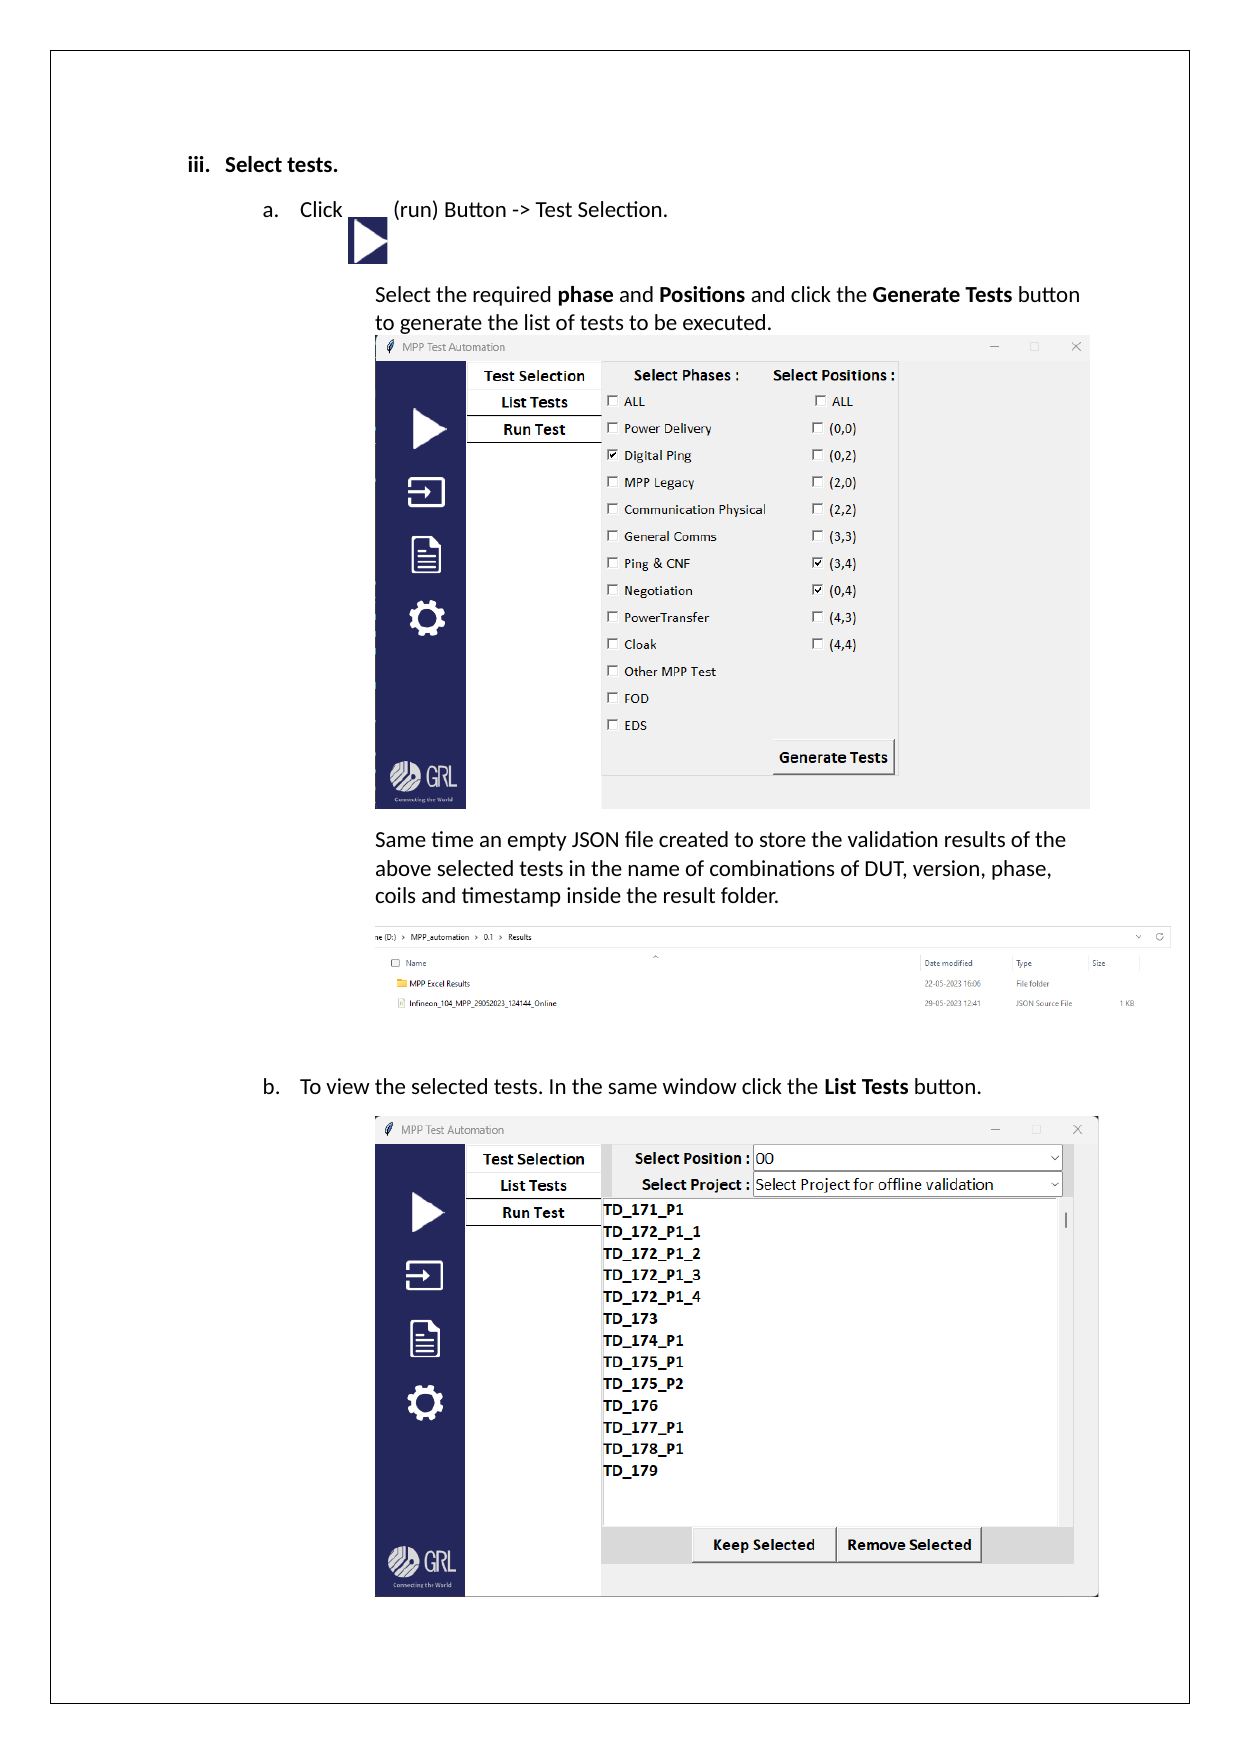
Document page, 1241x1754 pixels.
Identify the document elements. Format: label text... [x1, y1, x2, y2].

list Select the required phase and Positions and click the Generate Tests button to generate the list of tests to be executed. [375, 280, 1090, 335]
list Click (run) Button -> Test Selection. [262, 195, 1090, 263]
list To view the selected tests. In the same window click the List Tests button. [262, 1072, 1090, 1100]
list Select tests. [187, 150, 1090, 178]
list Same time an empty JSON file created to store the validation results of the above selected tests in the name of combinations of DUT, version, phase, coils and timestamp inside the result folder. [375, 826, 1090, 910]
